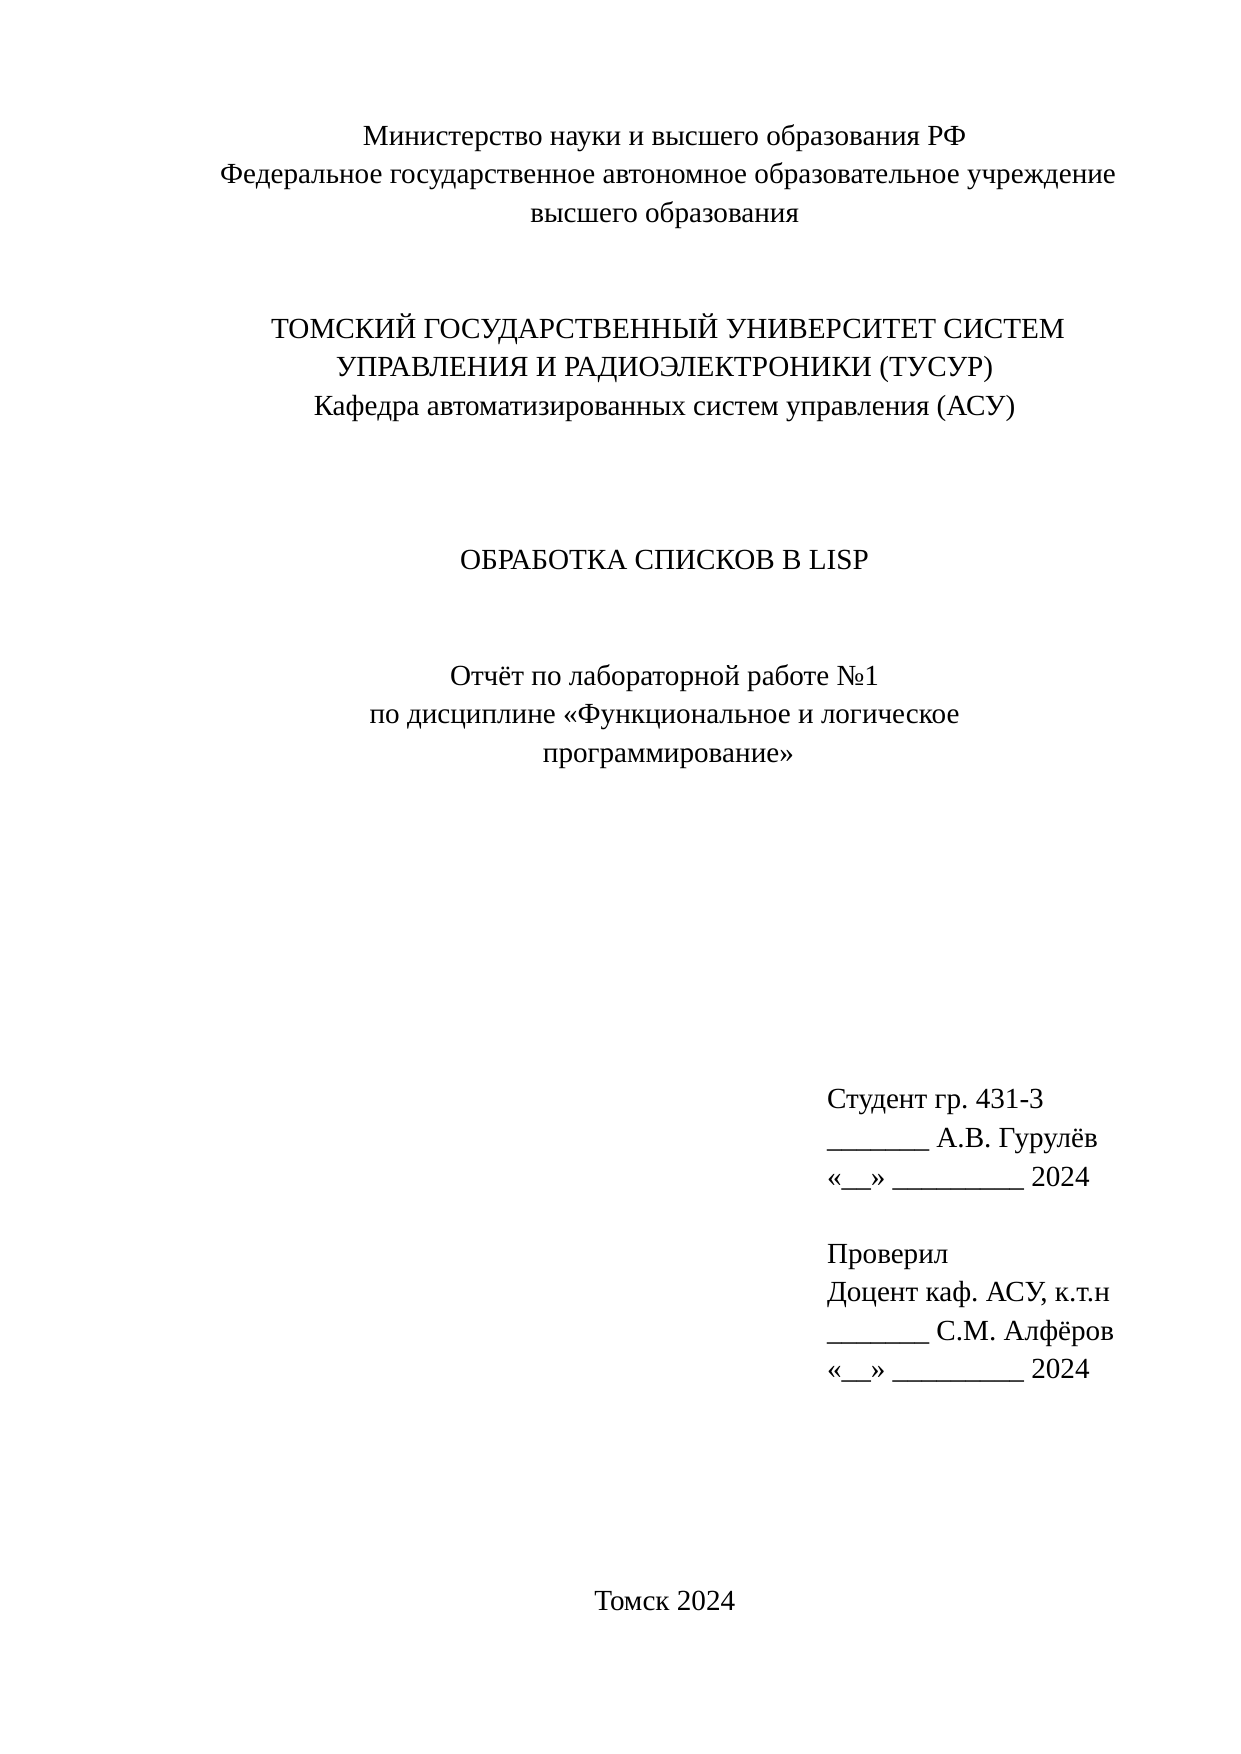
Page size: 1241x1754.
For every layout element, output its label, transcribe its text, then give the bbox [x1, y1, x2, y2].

text Федеральное государственное автономное образовательное учреждение высшего образования [177, 157, 1152, 229]
text Доцент каф. АСУ, к.т.н [827, 1274, 1152, 1308]
text ТОМСКИЙ ГОСУДАРСТВЕННЫЙ УНИВЕРСИТЕТ СИСТЕМ УПРАВЛЕНИЯ И РАДИОЭЛЕКТРОНИКИ (ТУСУР) [177, 311, 1152, 383]
text Студент гр. 431-3 [827, 1082, 1152, 1115]
text «__» _________ 2024 [827, 1159, 1152, 1192]
text Томск 2024 [177, 1583, 1152, 1616]
text _______ С.М. Алфёров [827, 1313, 1152, 1346]
text Министерство науки и высшего образования РФ [177, 118, 1152, 152]
text «__» _________ 2024 [827, 1351, 1152, 1385]
text _______ А.В. Гурулёв [827, 1120, 1152, 1154]
text Кафедра автоматизированных систем управления (АСУ) [177, 388, 1152, 421]
text программирование» [177, 735, 1152, 768]
text Проверил [827, 1236, 1152, 1269]
text обработка списков в lisp [177, 542, 1152, 576]
text Отчёт по лабораторной работе №1 по дисциплине «Функциональное и логическое [177, 658, 1152, 730]
